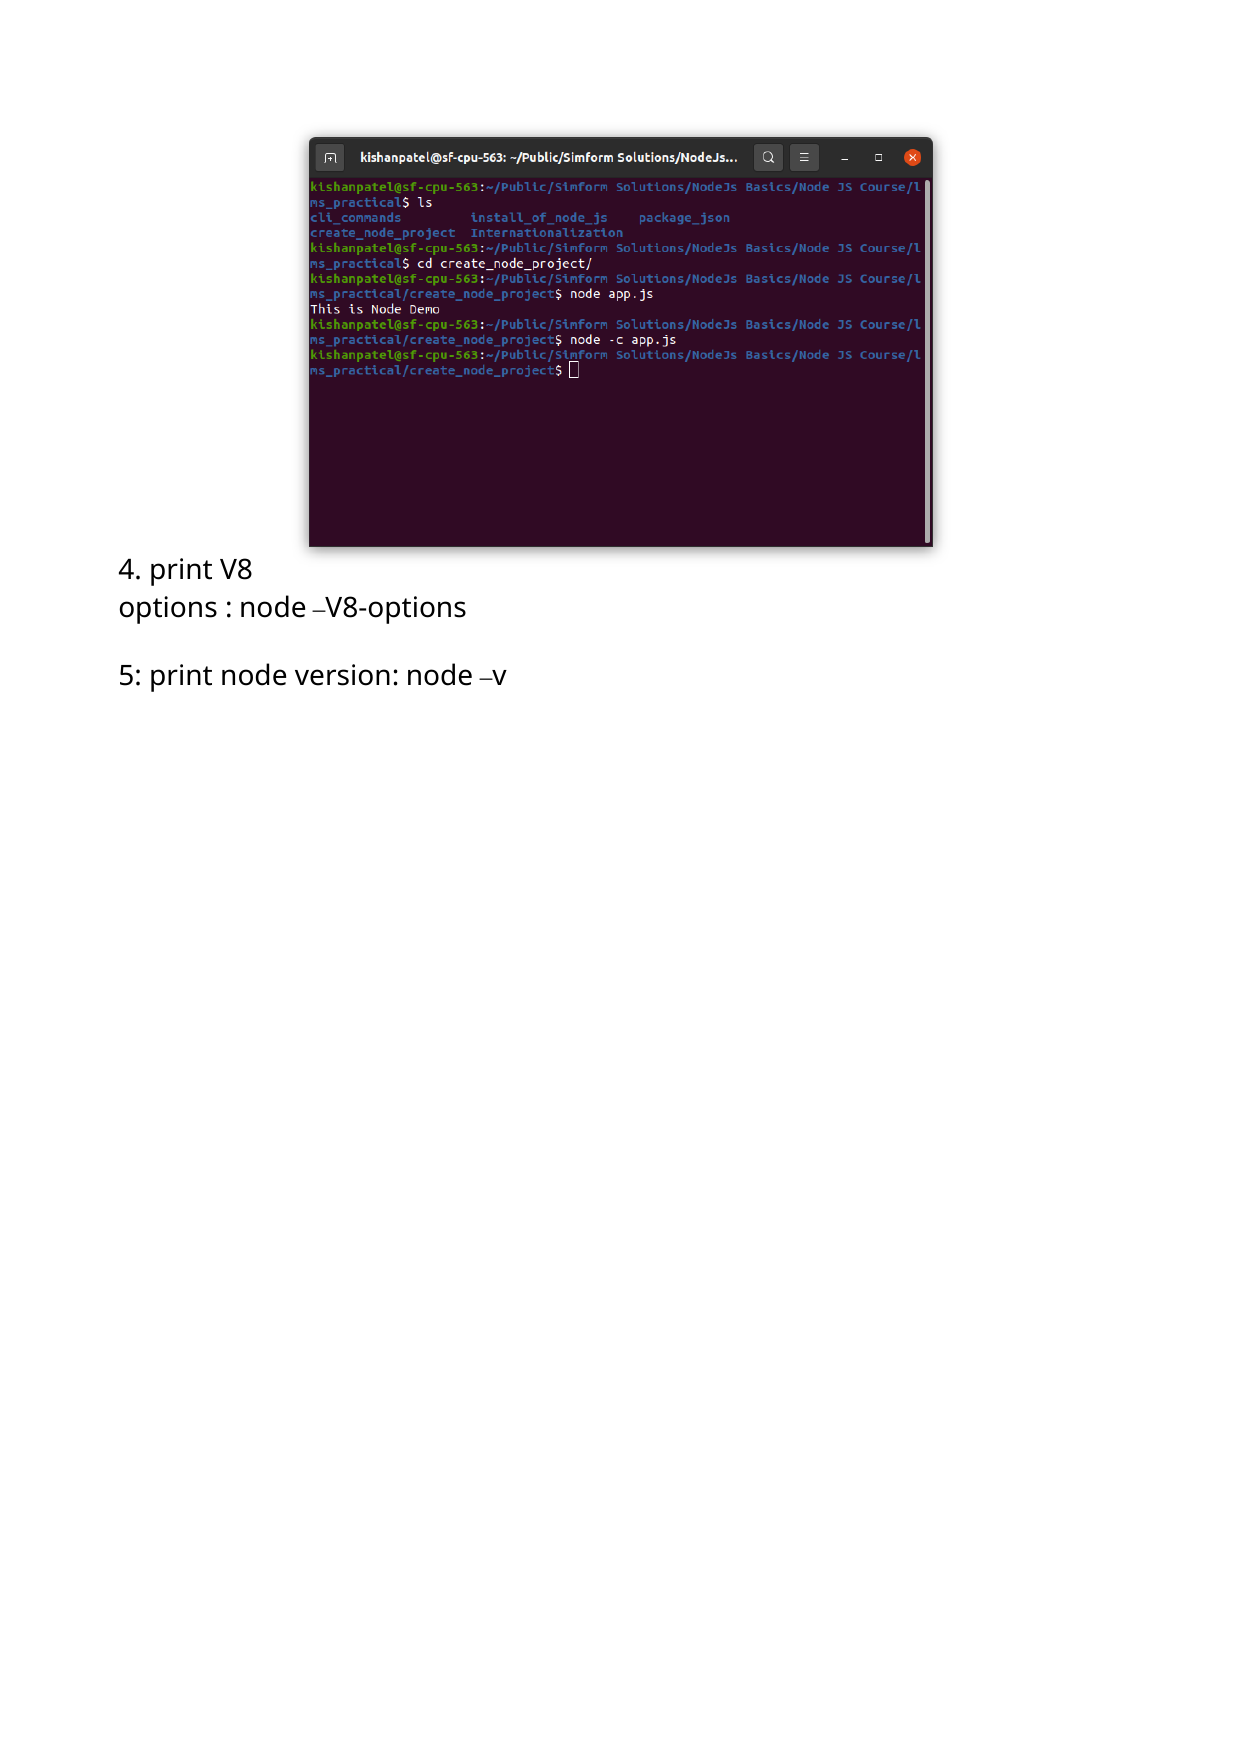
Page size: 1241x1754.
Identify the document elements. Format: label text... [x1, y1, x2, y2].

text 4. print V8 options : node –V8-options [118, 549, 1122, 626]
text 5: print node version: node –v [118, 655, 1122, 693]
picture [287, 118, 954, 570]
